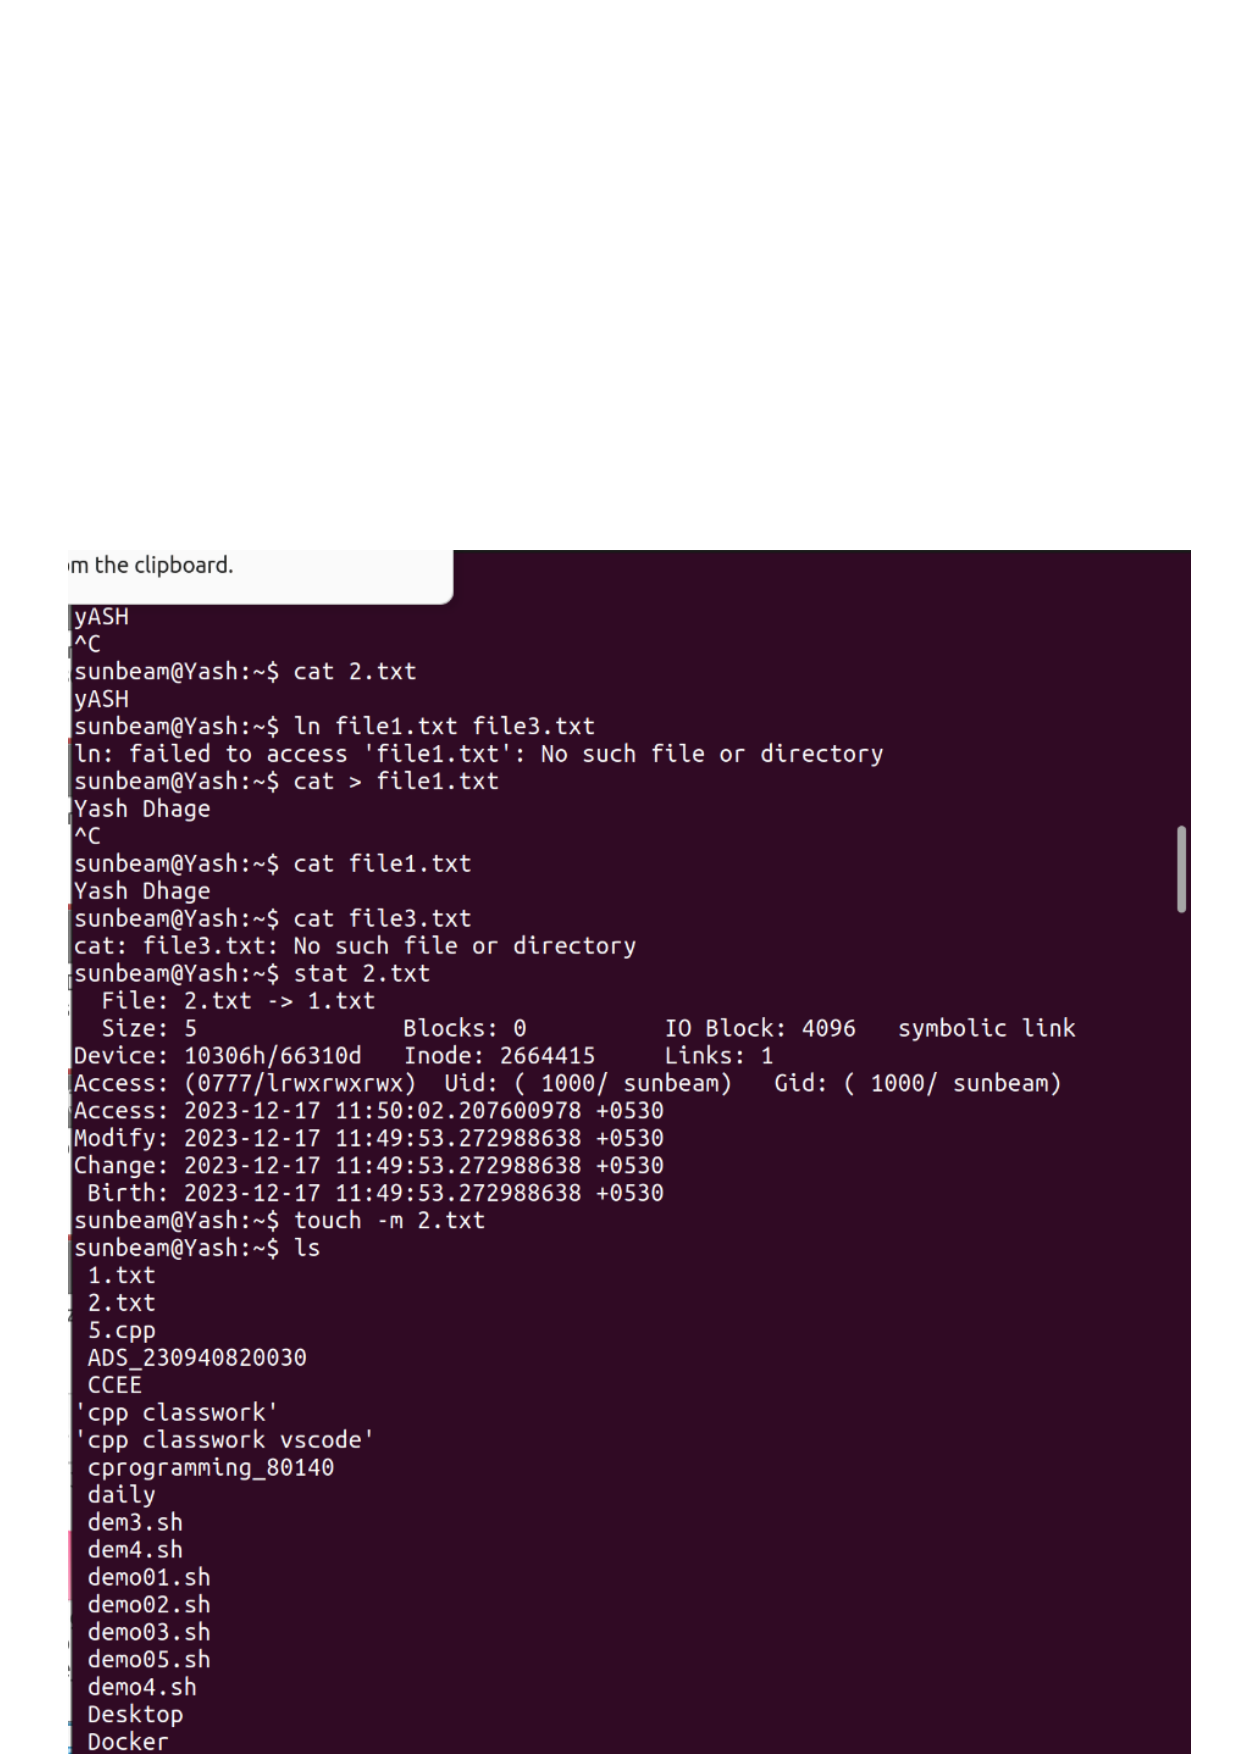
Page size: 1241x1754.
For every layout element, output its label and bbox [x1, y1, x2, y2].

picture [68, 550, 1191, 1754]
